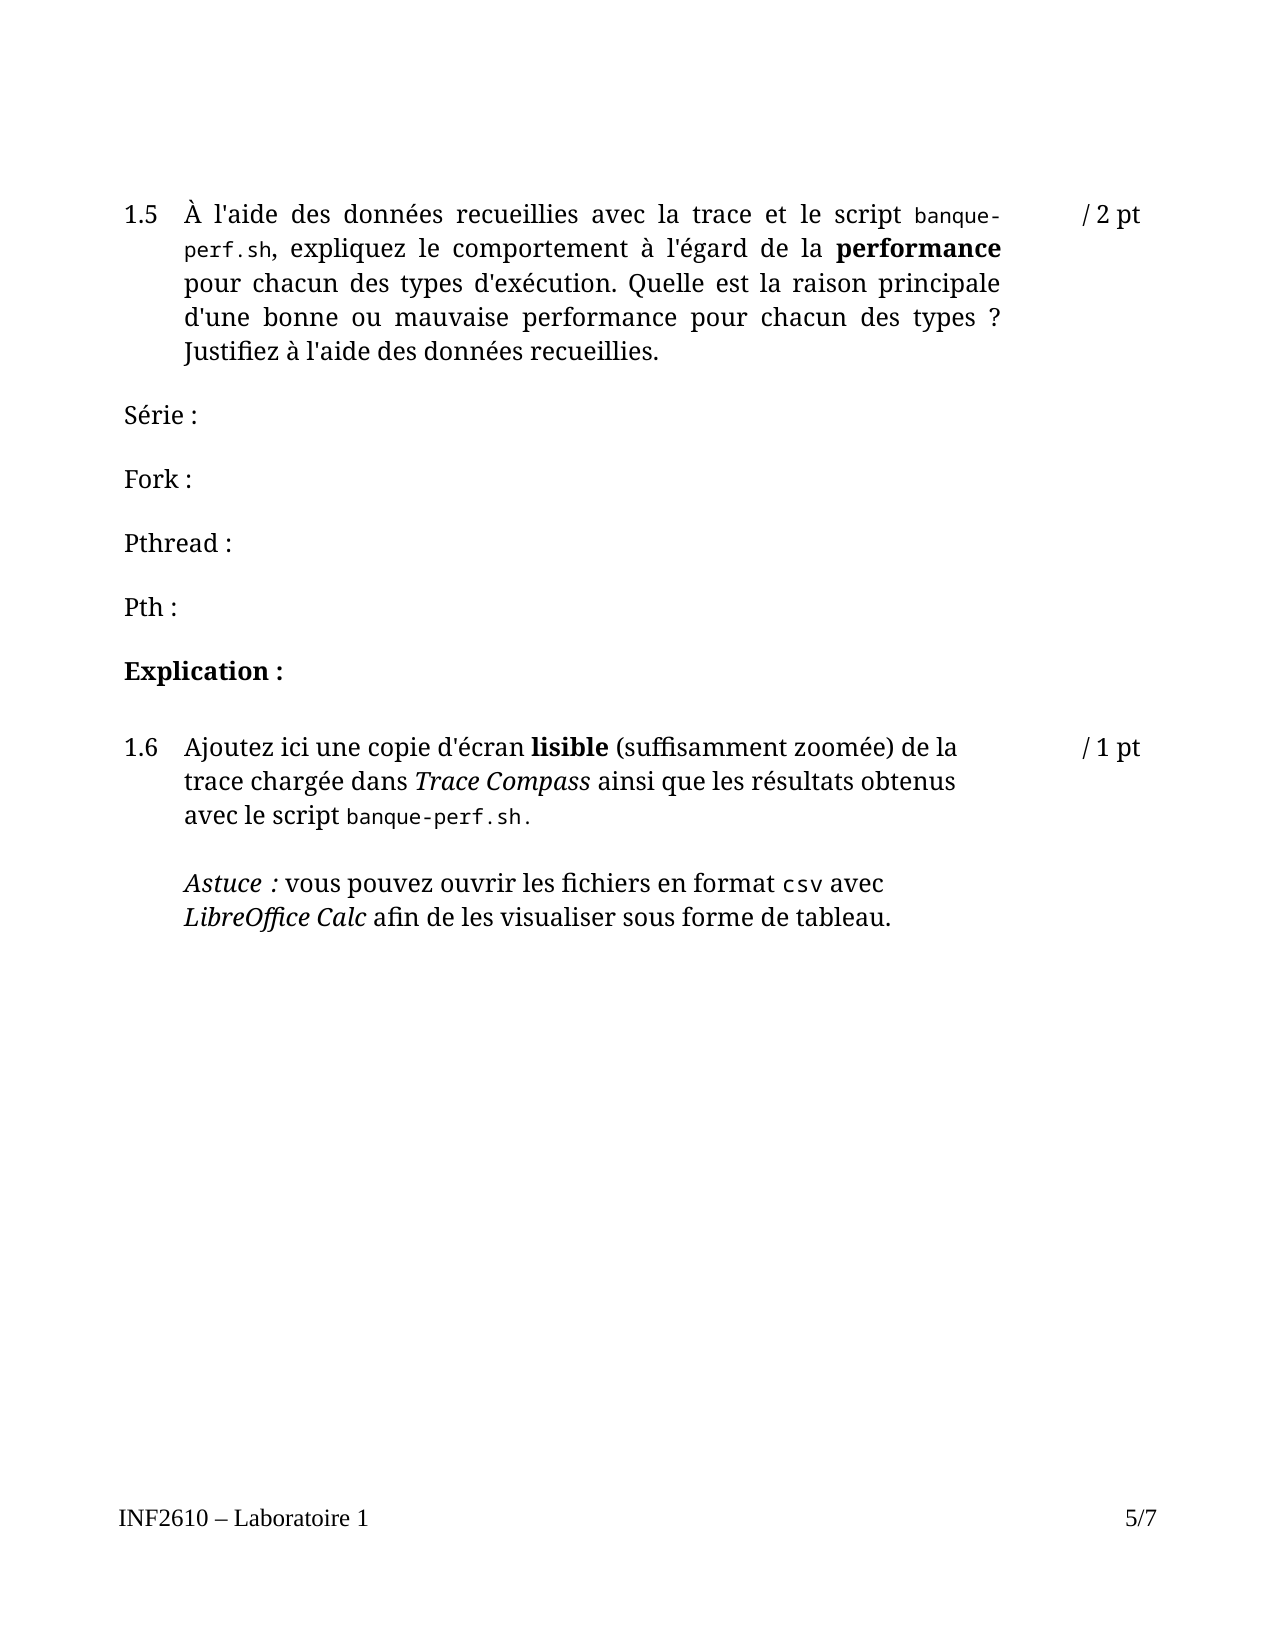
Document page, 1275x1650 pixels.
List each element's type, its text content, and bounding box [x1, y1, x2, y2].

table_cell [1008, 709, 1077, 1018]
table_cell [1008, 176, 1077, 708]
table_cell / 1 pt [1077, 709, 1155, 1018]
table_cell À l'aide des données recueillies avec la trace et le script banque-perf.sh, expliquez le comportement à l'égard de la performance pour chacun des types d'exécution. Quelle est la raison principale d'une bonne ou mauvaise performance pour chacun des types ? Justifiez à l'aide des données recueillies. Série : Fork : Pthread : Pth : Explication : [118, 176, 1007, 708]
table_cell Ajoutez ici une copie d'écran lisible (suffisamment zoomée) de la trace chargée dans Trace Compass ainsi que les résultats obtenus avec le script banque-perf.sh. Astuce : vous pouvez ouvrir les fichiers en format csv avec LibreOffice Calc afin de les visualiser sous forme de tableau. [118, 709, 1007, 1018]
table_cell / 2 pt [1077, 176, 1155, 708]
